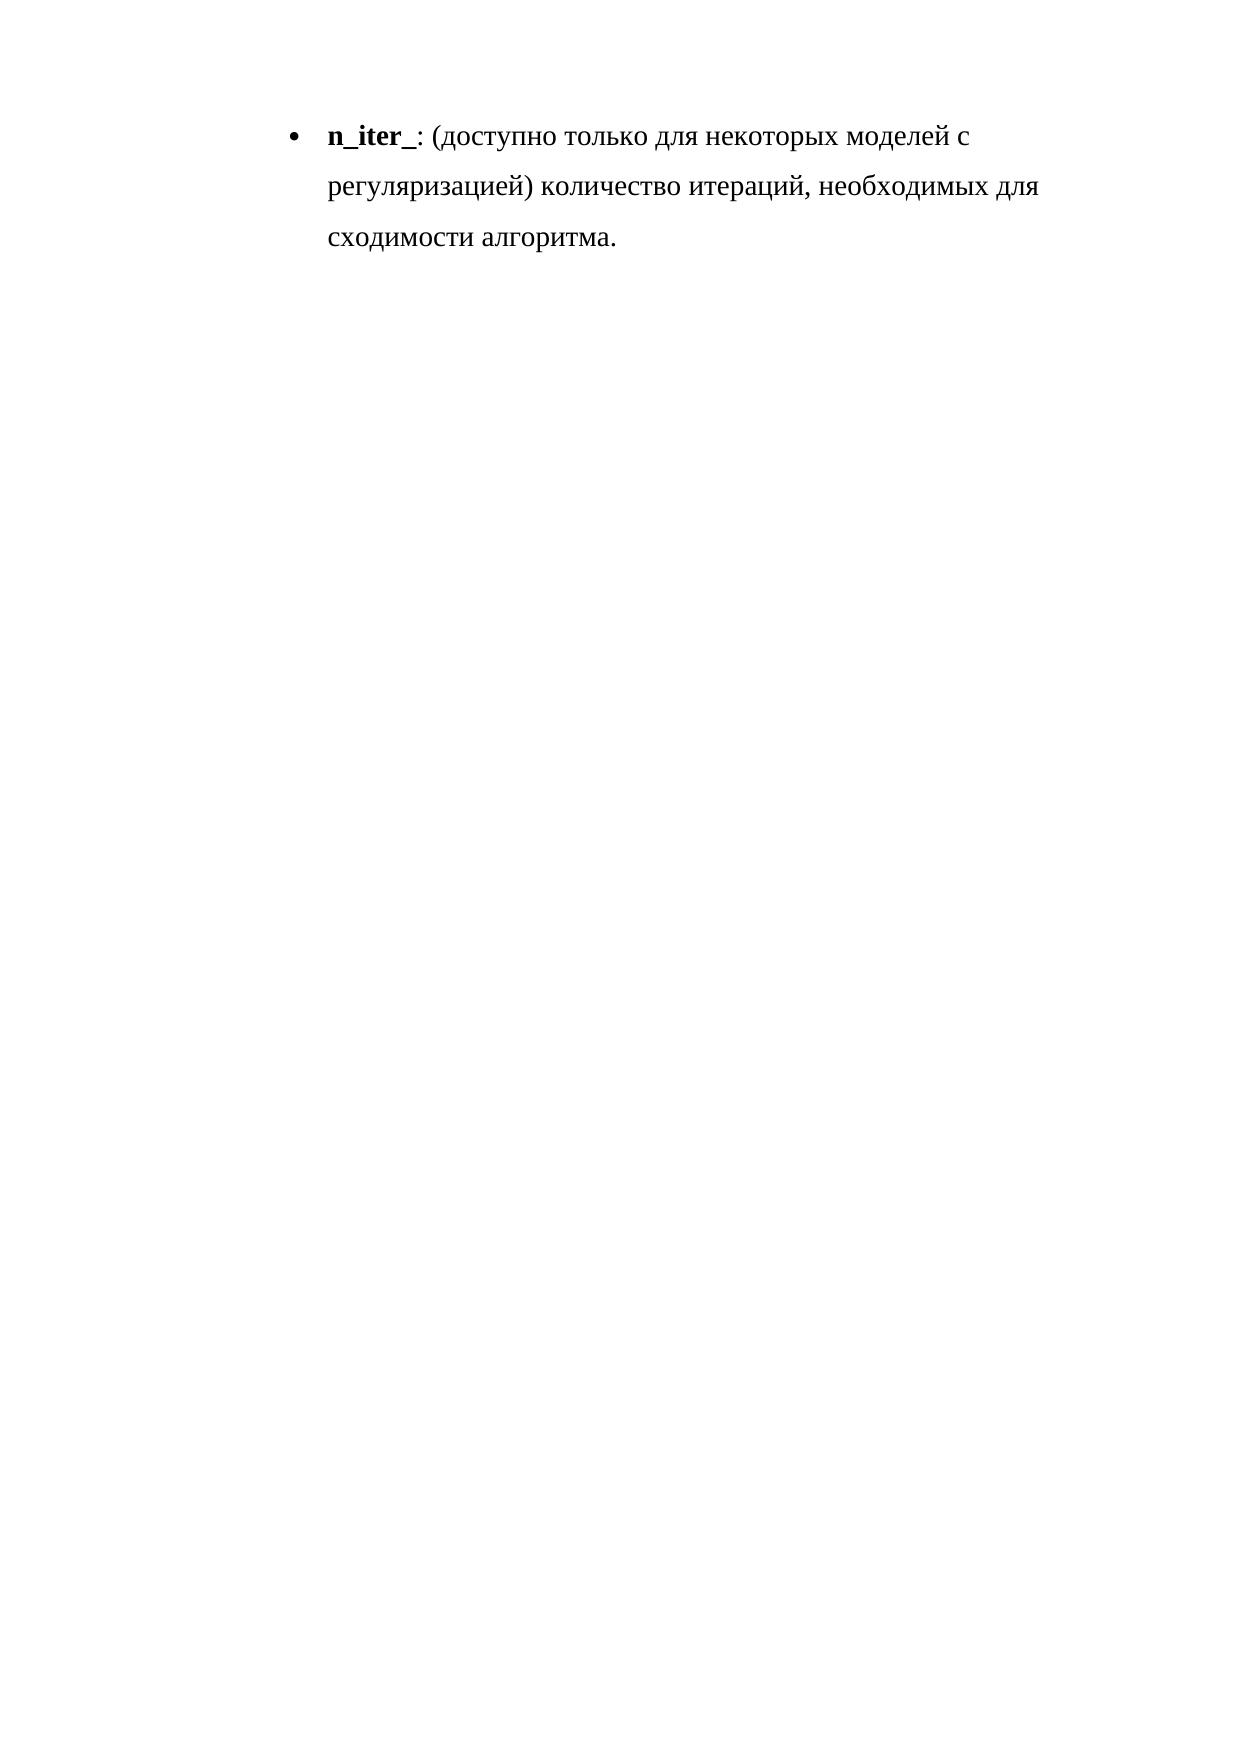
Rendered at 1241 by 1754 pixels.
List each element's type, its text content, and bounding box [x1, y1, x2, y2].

list n_iter_: (доступно только для некоторых моделей с регуляризацией) количество итераций, необходимых для сходимости алгоритма. [290, 118, 1152, 252]
